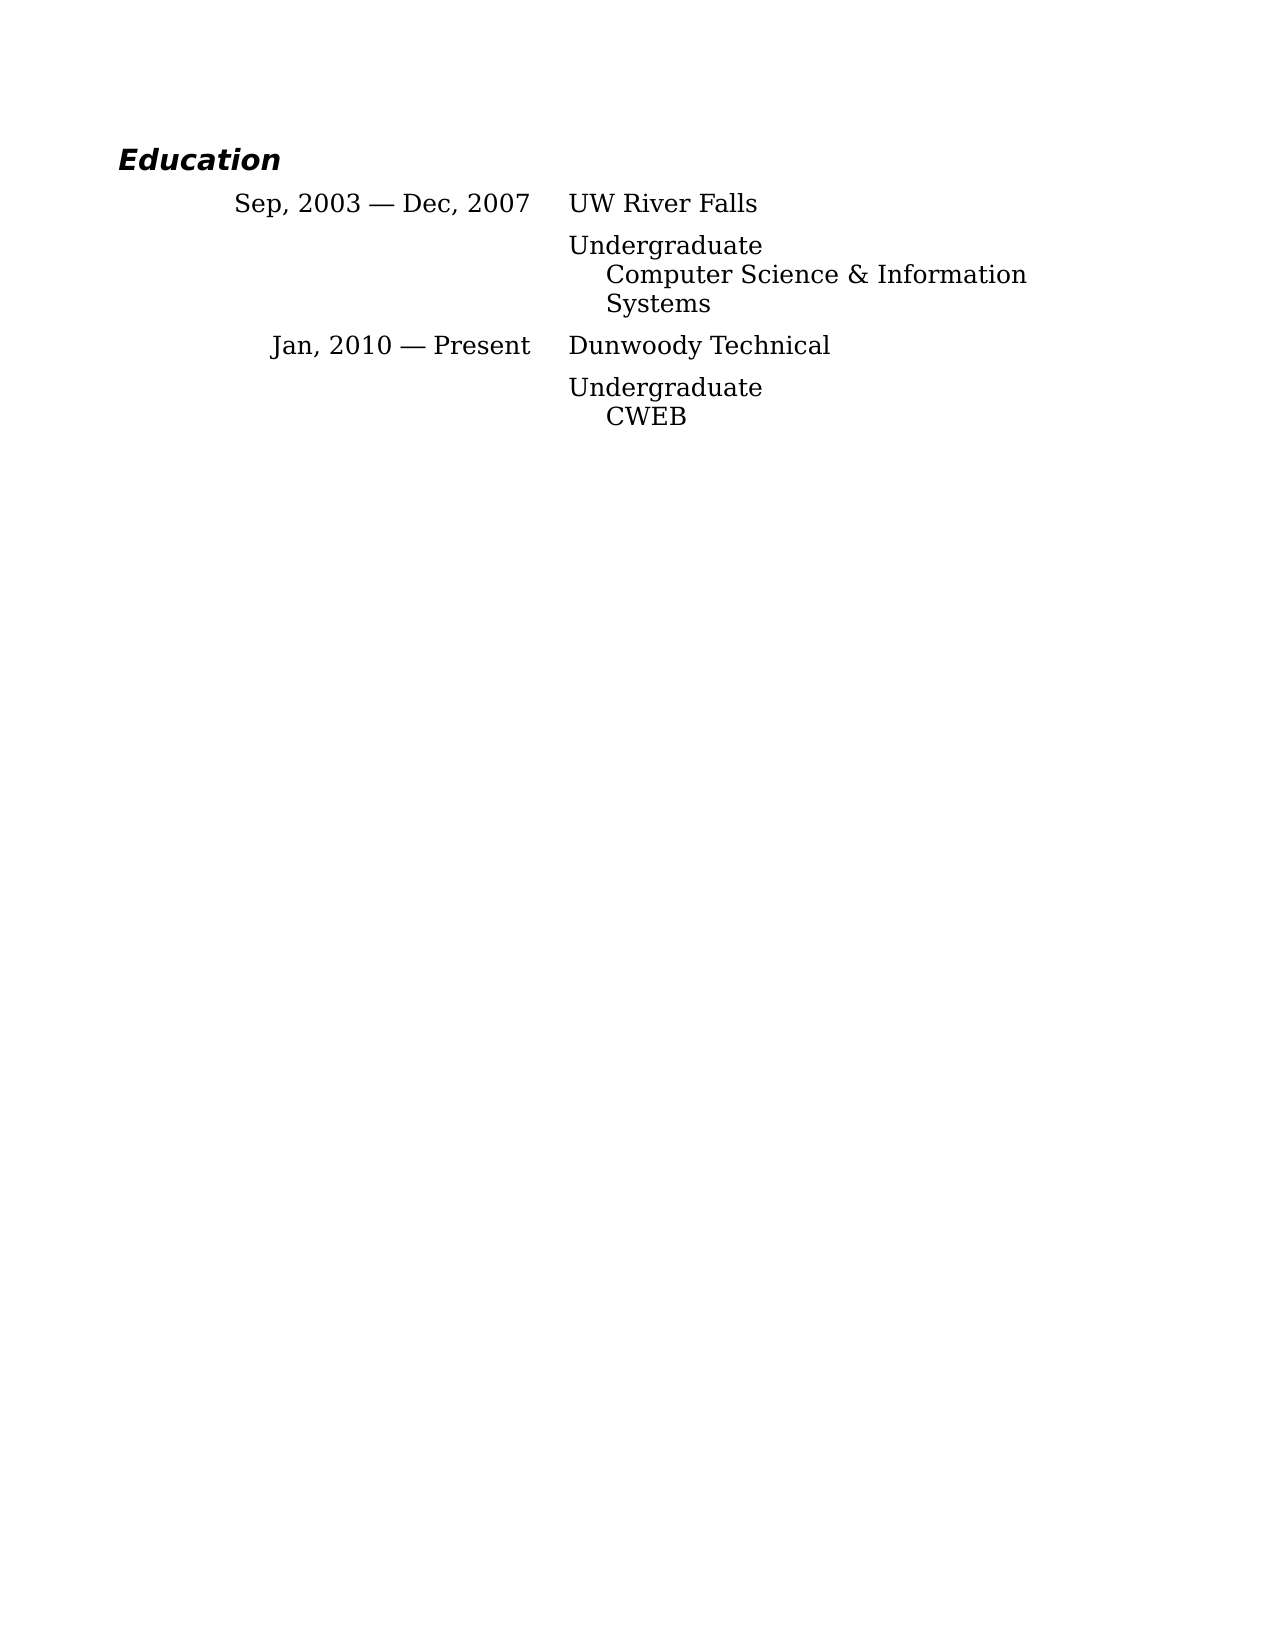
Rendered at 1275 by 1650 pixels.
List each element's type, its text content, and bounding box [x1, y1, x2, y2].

subtitle Education [118, 143, 1157, 177]
title Undergraduate CWEB [568, 373, 1044, 431]
text Jan, 2010 ― Present Dunwoody Technical [231, 331, 1044, 360]
title Undergraduate Computer Science & Information Systems [568, 231, 1044, 319]
text Sep, 2003 ― Dec, 2007 UW River Falls [231, 189, 1044, 219]
